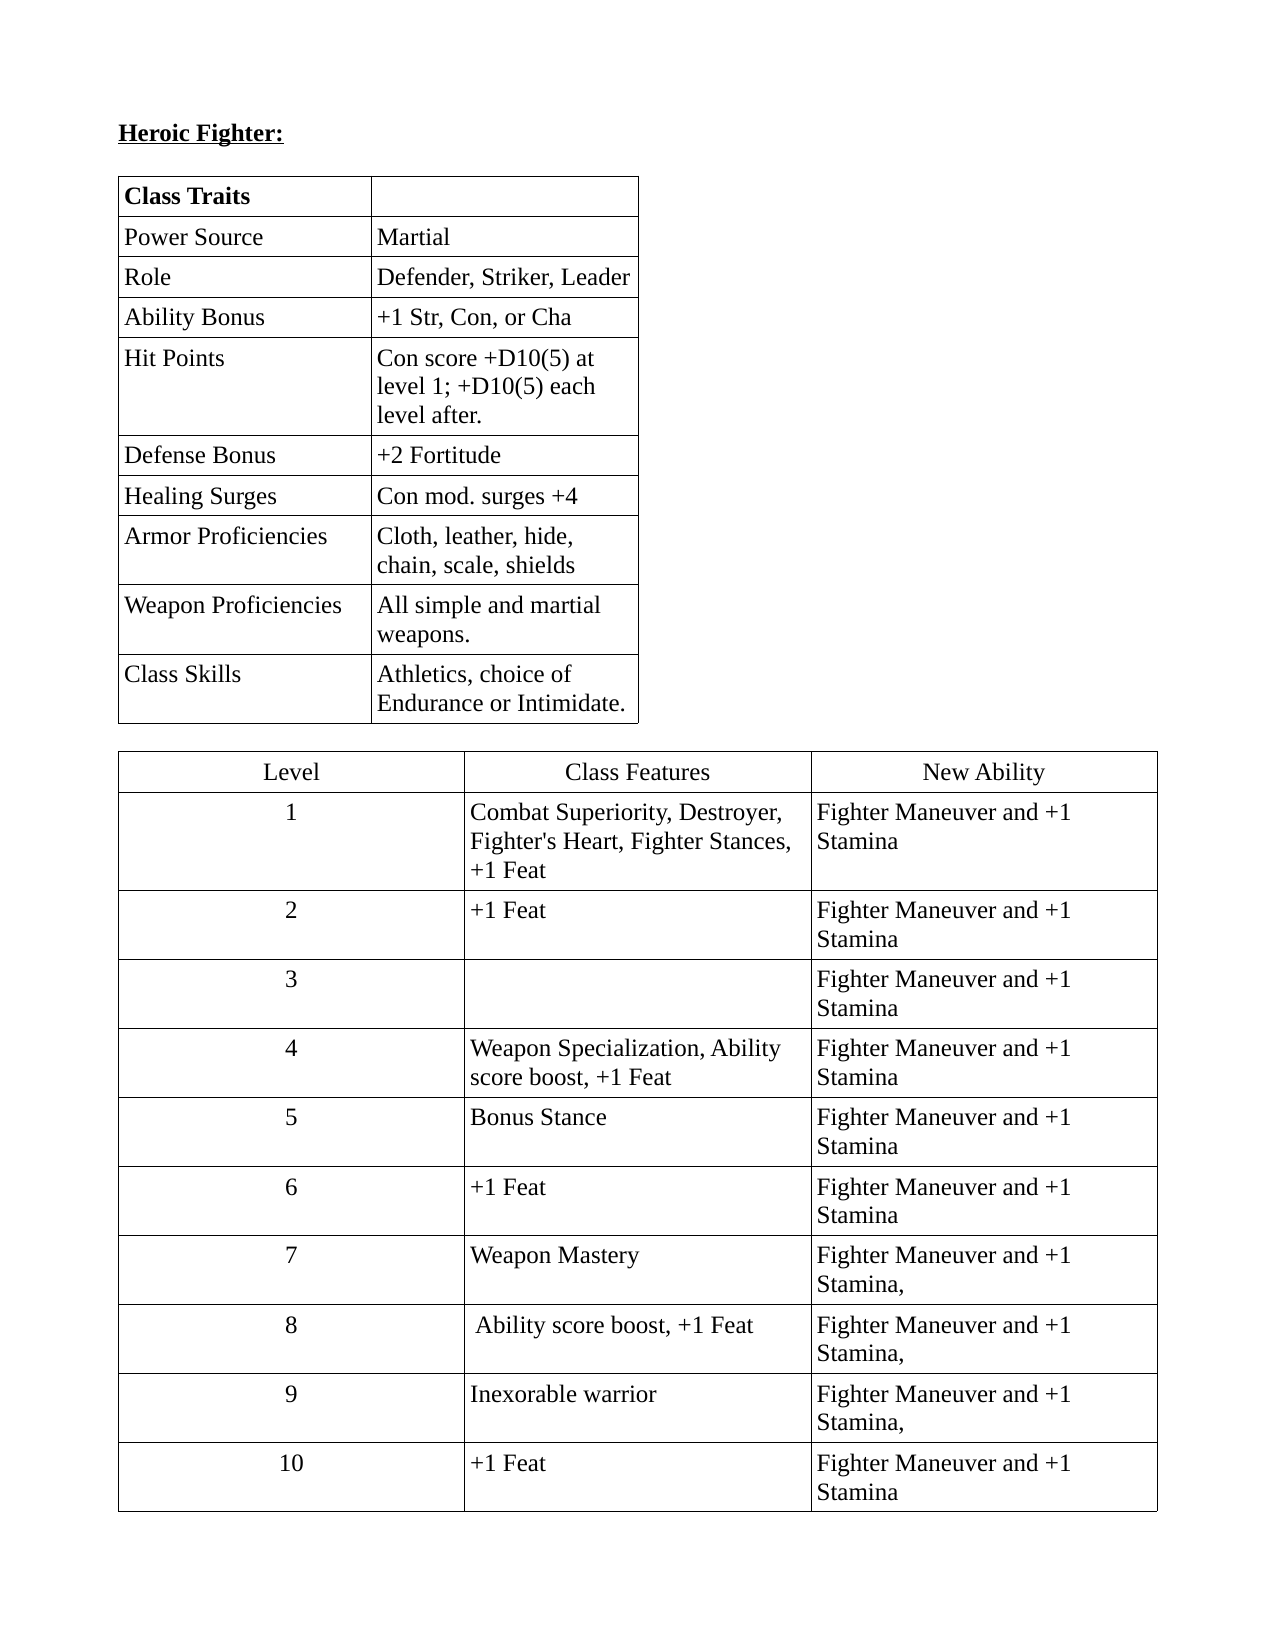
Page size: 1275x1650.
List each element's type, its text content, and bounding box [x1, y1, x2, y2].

table_cell Role [119, 257, 371, 297]
table_cell Fighter Maneuver and +1 Stamina [812, 1029, 1157, 1097]
table_cell Fighter Maneuver and +1 Stamina [812, 960, 1157, 1028]
table_cell +1 Str, Con, or Cha [372, 298, 638, 337]
table_cell 10 [119, 1443, 464, 1511]
table_cell Defense Bonus [119, 436, 371, 475]
table_header New Ability [812, 752, 1157, 792]
table_cell +2 Fortitude [372, 436, 638, 475]
table_cell Armor Proficiencies [119, 516, 371, 584]
table_cell +1 Feat [465, 891, 811, 958]
table_cell 5 [119, 1098, 464, 1166]
table_cell Bonus Stance [465, 1098, 811, 1166]
table_cell +1 Feat [465, 1167, 811, 1235]
table_cell Weapon Specialization, Ability score boost, +1 Feat [465, 1029, 811, 1097]
table_cell Ability Bonus [119, 298, 371, 337]
table_cell Weapon Mastery [465, 1236, 811, 1304]
table_cell 4 [119, 1029, 464, 1097]
table_header [372, 177, 638, 216]
table_cell [465, 960, 811, 1028]
table_cell Class Skills [119, 655, 371, 722]
table_cell Con mod. surges +4 [372, 476, 638, 515]
table_header Class Features [465, 752, 811, 792]
table_cell Hit Points [119, 338, 371, 435]
table_cell Ability score boost, +1 Feat [465, 1305, 811, 1373]
table_header Level [119, 752, 464, 792]
table_cell Fighter Maneuver and +1 Stamina [812, 793, 1157, 889]
table_cell Fighter Maneuver and +1 Stamina, [812, 1236, 1157, 1304]
table_cell Martial [372, 217, 638, 256]
table_cell Fighter Maneuver and +1 Stamina [812, 1167, 1157, 1235]
table_cell 2 [119, 891, 464, 958]
table_cell Inexorable warrior [465, 1374, 811, 1442]
table_cell Healing Surges [119, 476, 371, 515]
table_cell Athletics, choice of Endurance or Intimidate. [372, 655, 638, 722]
table_cell 7 [119, 1236, 464, 1304]
table_cell Defender, Striker, Leader [372, 257, 638, 297]
table_header Class Traits [119, 177, 371, 216]
table_cell Fighter Maneuver and +1 Stamina [812, 1443, 1157, 1511]
table_cell All simple and martial weapons. [372, 585, 638, 653]
table_cell Weapon Proficiencies [119, 585, 371, 653]
text Heroic Fighter: [118, 118, 1157, 147]
table_cell Power Source [119, 217, 371, 256]
table_cell Fighter Maneuver and +1 Stamina [812, 1098, 1157, 1166]
table_cell +1 Feat [465, 1443, 811, 1511]
table_cell Fighter Maneuver and +1 Stamina, [812, 1374, 1157, 1442]
table_cell Combat Superiority, Destroyer, Fighter's Heart, Fighter Stances, +1 Feat [465, 793, 811, 889]
table_cell Fighter Maneuver and +1 Stamina, [812, 1305, 1157, 1373]
table_cell 8 [119, 1305, 464, 1373]
table_cell 1 [119, 793, 464, 889]
table_cell 6 [119, 1167, 464, 1235]
table_cell Con score +D10(5) at level 1; +D10(5) each level after. [372, 338, 638, 435]
table_cell 3 [119, 960, 464, 1028]
table_cell Fighter Maneuver and +1 Stamina [812, 891, 1157, 958]
table_cell Cloth, leather, hide, chain, scale, shields [372, 516, 638, 584]
table_cell 9 [119, 1374, 464, 1442]
